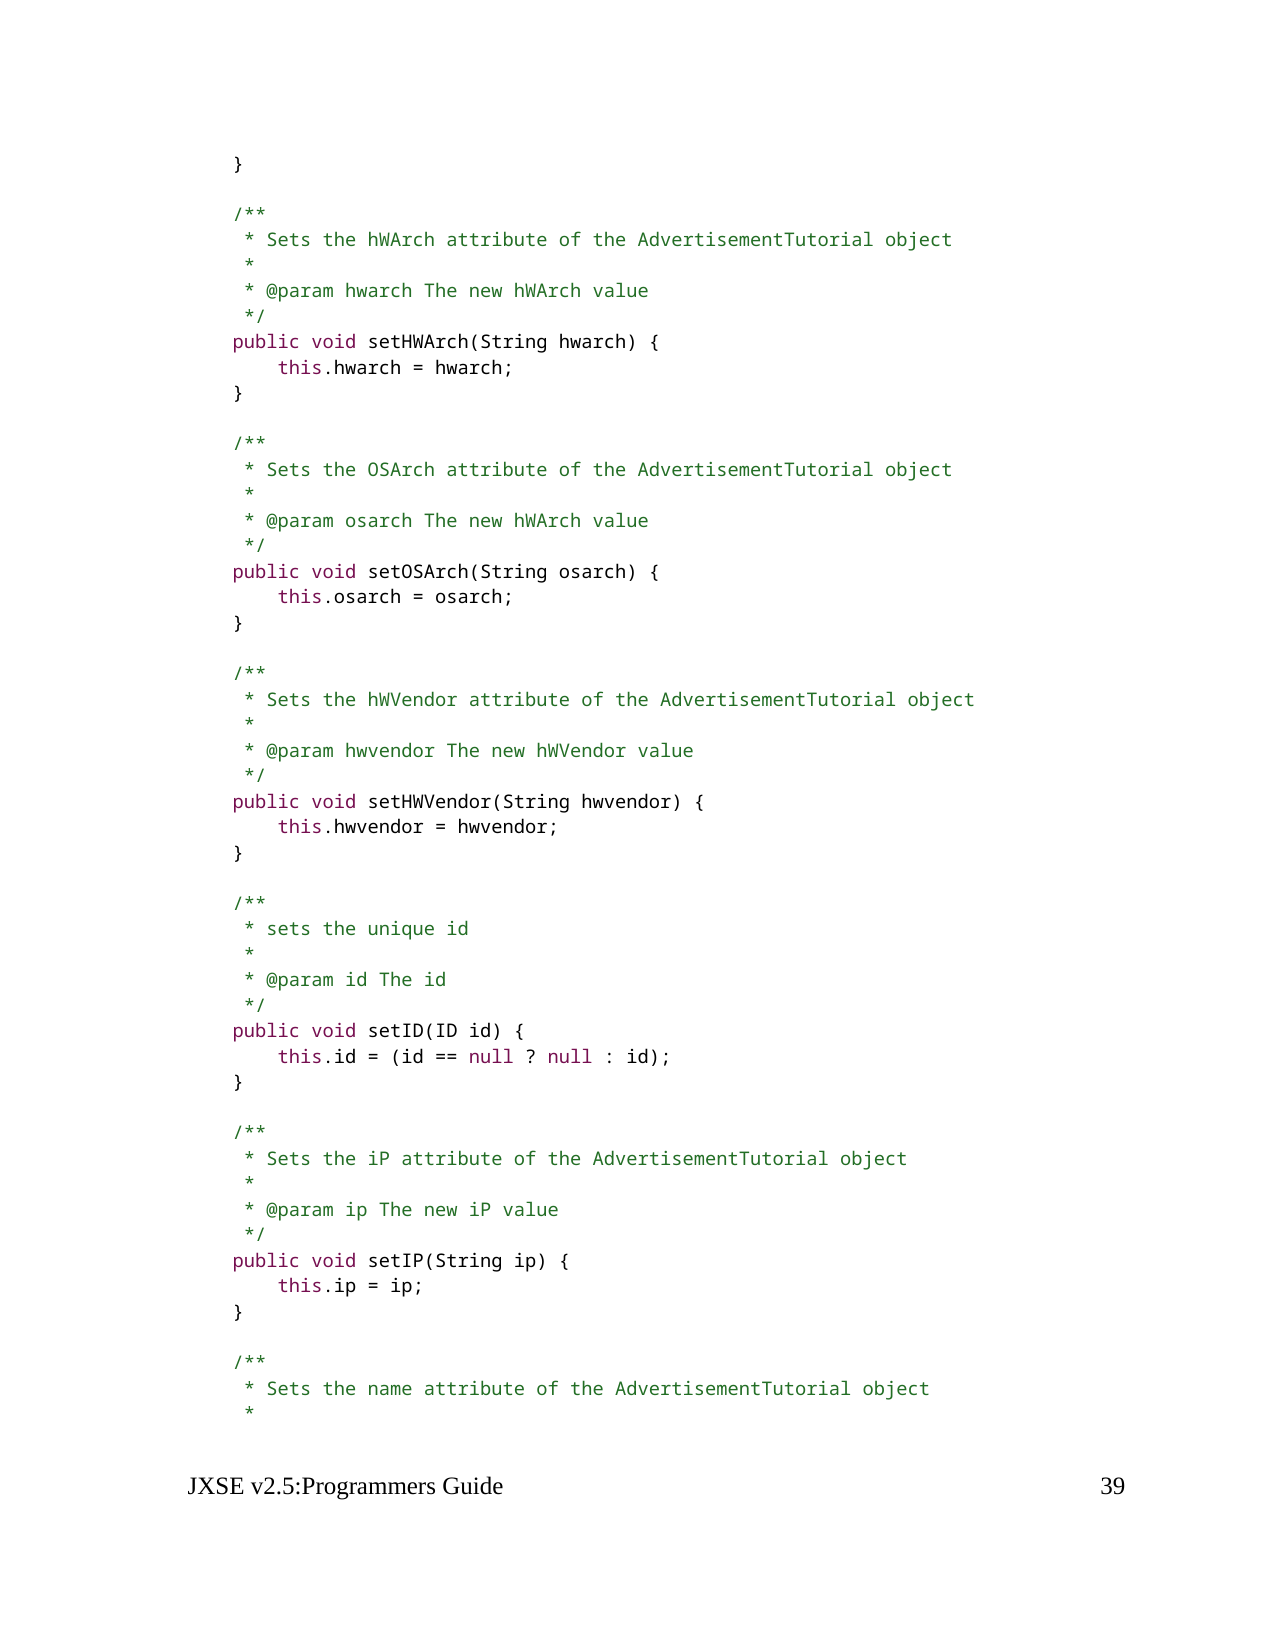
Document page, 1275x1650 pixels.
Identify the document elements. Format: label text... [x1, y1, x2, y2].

text public void setID(ID id) { [187, 1018, 1125, 1043]
text } [187, 150, 1125, 176]
text this.hwarch = hwarch; [187, 354, 1125, 380]
text /** [187, 660, 1125, 686]
text * Sets the OSArch attribute of the AdvertisementTutorial object [187, 456, 1125, 482]
text * @param osarch The new hWArch value [187, 507, 1125, 533]
text * [187, 1401, 1125, 1426]
text this.ip = ip; [187, 1273, 1125, 1298]
text /** [187, 201, 1125, 227]
text * @param hwarch The new hWArch value [187, 278, 1125, 303]
text * [187, 711, 1125, 737]
text */ [187, 533, 1125, 558]
text * @param ip The new iP value [187, 1196, 1125, 1222]
text /** [187, 1349, 1125, 1375]
text * Sets the iP attribute of the AdvertisementTutorial object [187, 1145, 1125, 1171]
text } [187, 839, 1125, 864]
text * [187, 482, 1125, 507]
text * [187, 1171, 1125, 1196]
text public void setHWArch(String hwarch) { [187, 329, 1125, 354]
text this.hwvendor = hwvendor; [187, 813, 1125, 839]
text } [187, 609, 1125, 635]
text /** [187, 431, 1125, 456]
text public void setOSArch(String osarch) { [187, 558, 1125, 584]
text * Sets the hWArch attribute of the AdvertisementTutorial object [187, 227, 1125, 252]
text this.id = (id == null ? null : id); [187, 1043, 1125, 1069]
text } [187, 1298, 1125, 1324]
text */ [187, 762, 1125, 788]
text /** [187, 890, 1125, 916]
text */ [187, 992, 1125, 1018]
text */ [187, 303, 1125, 329]
text * [187, 252, 1125, 278]
text } [187, 1069, 1125, 1094]
text * Sets the name attribute of the AdvertisementTutorial object [187, 1375, 1125, 1401]
text this.osarch = osarch; [187, 584, 1125, 609]
text * sets the unique id [187, 916, 1125, 941]
text * [187, 941, 1125, 967]
text public void setHWVendor(String hwvendor) { [187, 788, 1125, 813]
text } [187, 380, 1125, 405]
text * Sets the hWVendor attribute of the AdvertisementTutorial object [187, 686, 1125, 711]
text */ [187, 1222, 1125, 1247]
text /** [187, 1120, 1125, 1145]
text public void setIP(String ip) { [187, 1247, 1125, 1273]
text * @param hwvendor The new hWVendor value [187, 737, 1125, 762]
text * @param id The id [187, 967, 1125, 992]
